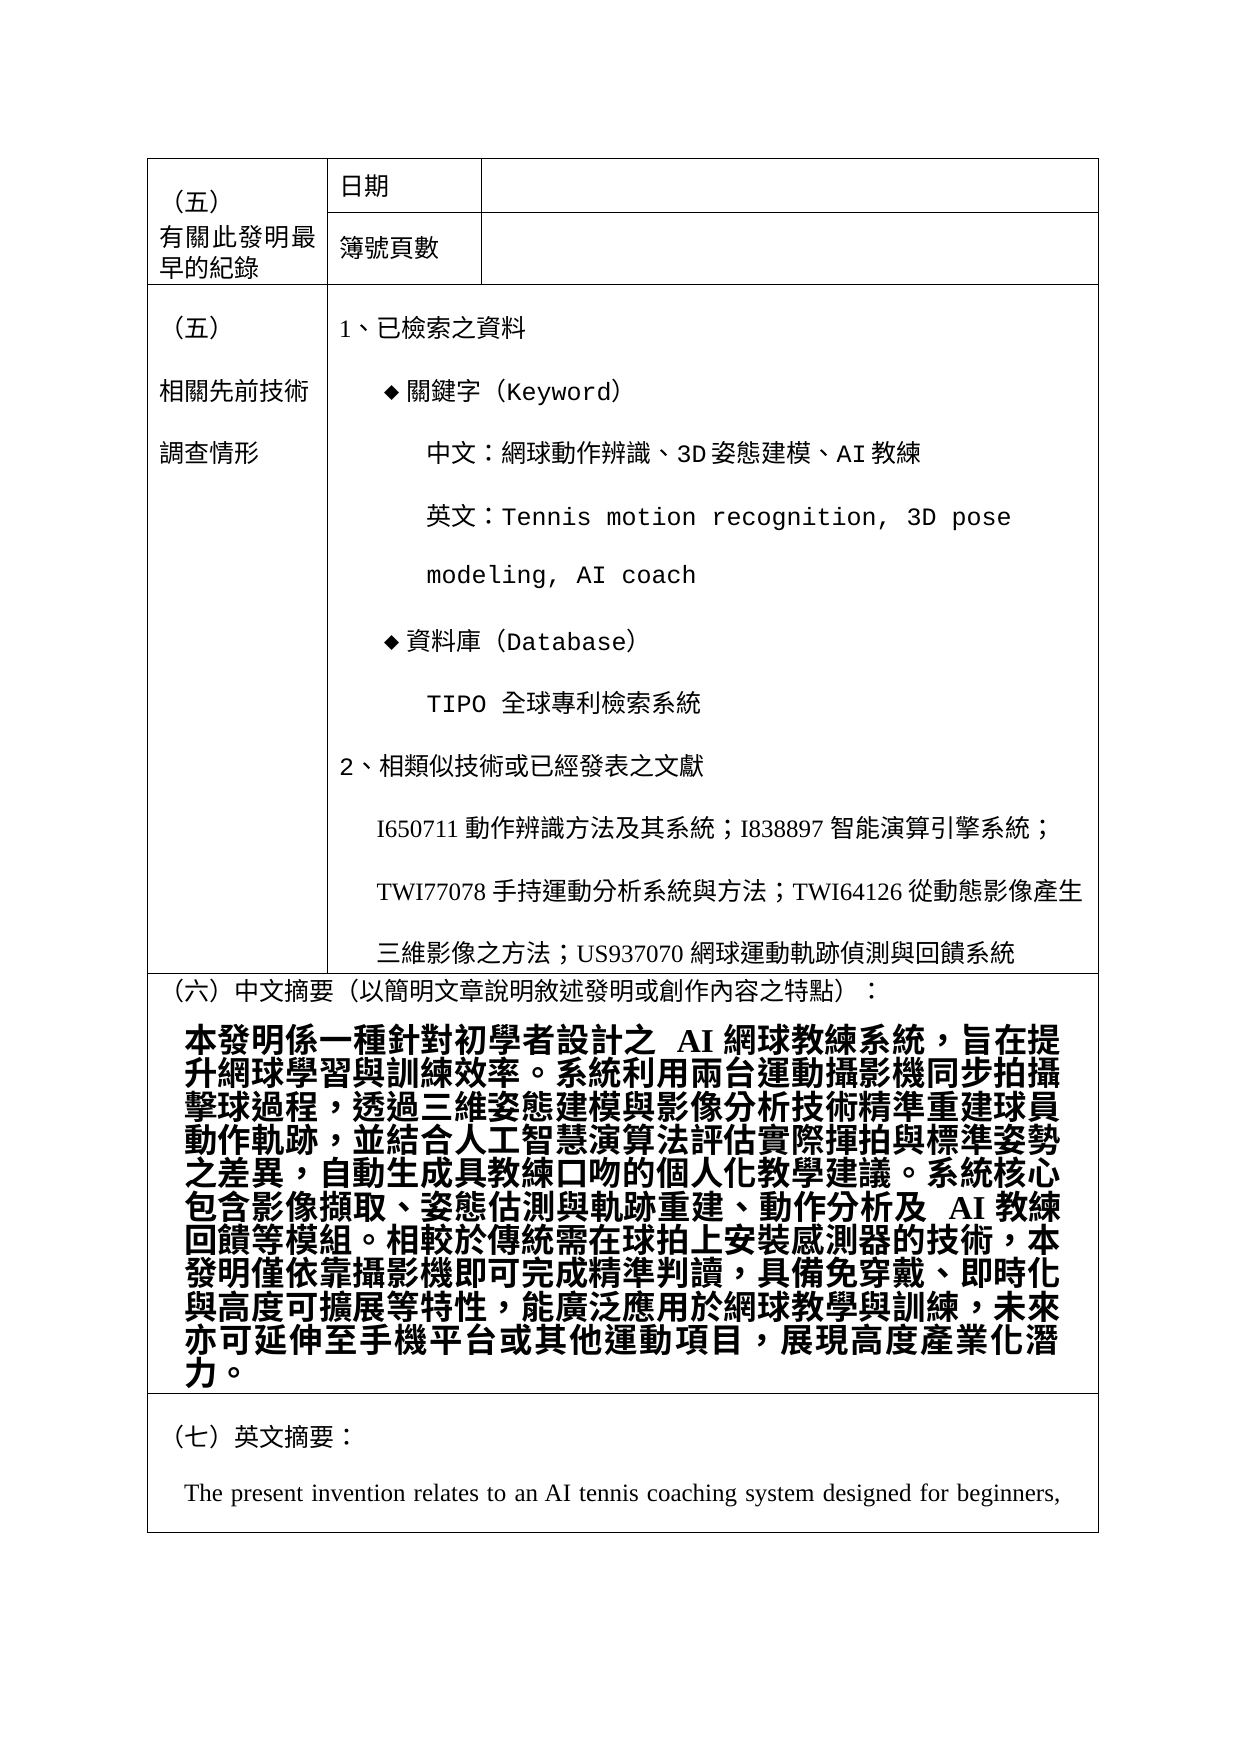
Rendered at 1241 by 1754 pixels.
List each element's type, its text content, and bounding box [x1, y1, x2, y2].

table_cell [482, 159, 1098, 212]
table_cell 簿號頁數 [328, 213, 481, 284]
table_cell （七）英文摘要： The present invention relates to an AI tennis coaching system designed for beginners, [148, 1394, 1098, 1532]
table_cell （六）中文摘要（以簡明文章說明敘述發明或創作內容之特點）： 本發明係一種針對初學者設計之 AI 網球教練系統，旨在提升網球學習與訓練效率。系統利用兩台運動攝影機同步拍攝擊球過程，透過三維姿態建模與影像分析技術精準重建球員動作軌跡，並結合人工智慧演算法評估實際揮拍與標準姿勢之差異，自動生成具教練口吻的個人化教學建議。系統核心包含影像擷取、姿態估測與軌跡重建、動作分析及 AI 教練回饋等模組。相較於傳統需在球拍上安裝感測器的技術，本發明僅依靠攝影機即可完成精準判讀，具備免穿戴、即時化與高度可擴展等特性，能廣泛應用於網球教學與訓練，未來亦可延伸至手機平台或其他運動項目，展現高度產業化潛力。 [148, 974, 1098, 1392]
table_cell （五） 相關先前技術 調查情形 [148, 285, 327, 973]
table_cell 日期 [328, 159, 481, 212]
table_cell （五） 有關此發明最早的紀錄 [148, 159, 327, 284]
table_cell 1、已檢索之資料 ◆關鍵字（Keyword） 中文：網球動作辨識、3D姿態建模、AI教練 英文：Tennis motion recognition, 3D pose modeling, AI coach ◆資料庫（Database） TIPO 全球專利檢索系統 2、相類似技術或已經發表之文獻 I650711 動作辨識方法及其系統；I838897 智能演算引擎系統；TWI77078 手持運動分析系統與方法；TWI64126 從動態影像產生三維影像之方法；US937070 網球運動軌跡偵測與回饋系統 [328, 285, 1098, 973]
table_cell [482, 213, 1098, 284]
